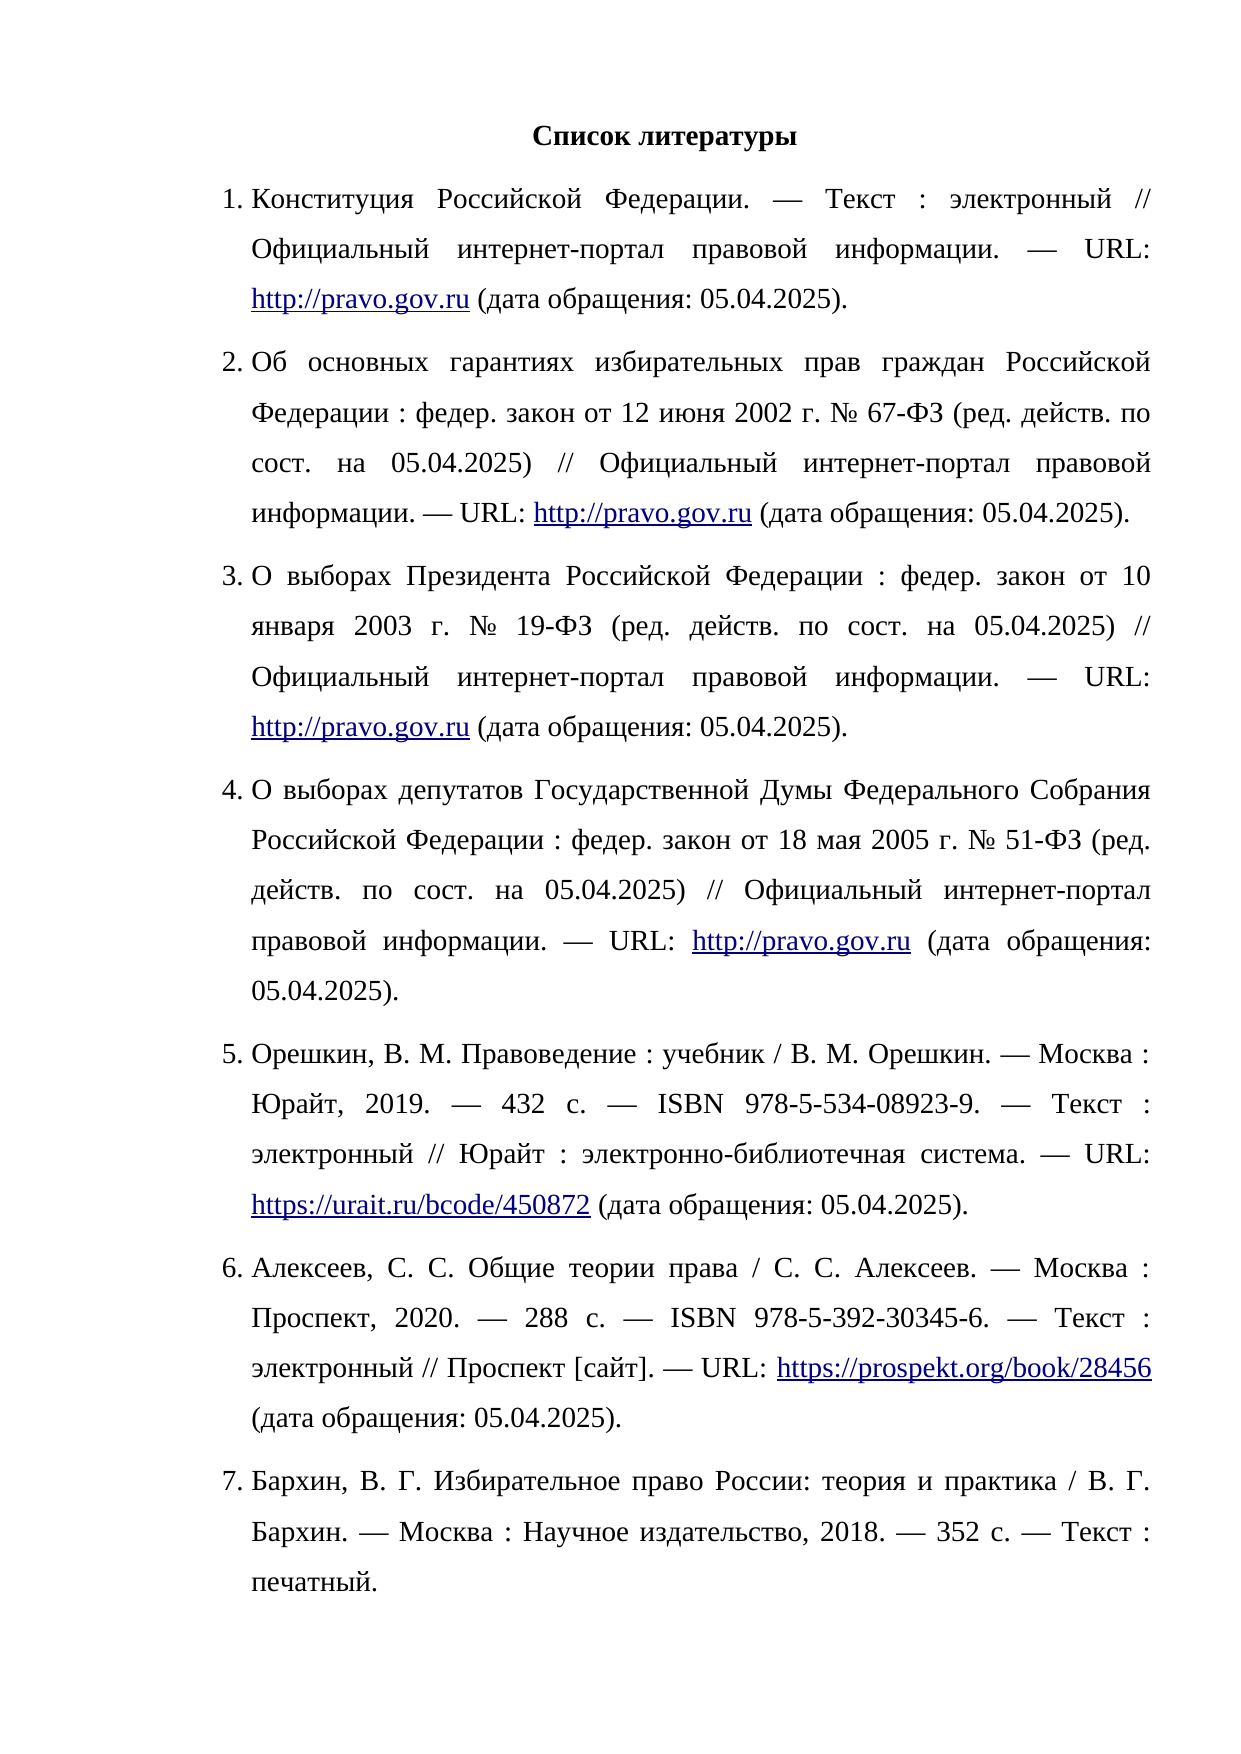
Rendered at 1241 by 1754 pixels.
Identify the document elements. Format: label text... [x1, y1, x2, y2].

list Об основных гарантиях избирательных прав граждан Российской Федерации : федер. закон от 12 июня 2002 г. № 67-ФЗ (ред. действ. по сост. на 05.04.2025) // Официальный интернет-портал правовой информации. — URL: http://pravo.gov.ru (дата обращения: 05.04.2025). [222, 344, 1152, 529]
list Бархин, В. Г. Избирательное право России: теория и практика / В. Г. Бархин. — Москва : Научное издательство, 2018. — 352 с. — Текст : печатный. [222, 1463, 1152, 1598]
list Алексеев, С. С. Общие теории права / С. С. Алексеев. — Москва : Проспект, 2020. — 288 с. — ISBN 978-5-392-30345-6. — Текст : электронный // Проспект [сайт]. — URL: https://prospekt.org/book/28456 (дата обращения: 05.04.2025). [222, 1250, 1152, 1434]
list Орешкин, В. М. Правоведение : учебник / В. М. Орешкин. — Москва : Юрайт, 2019. — 432 с. — ISBN 978-5-534-08923-9. — Текст : электронный // Юрайт : электронно-библиотечная система. — URL: https://urait.ru/bcode/450872 (дата обращения: 05.04.2025). [222, 1036, 1152, 1220]
text Список литературы [177, 118, 1152, 152]
list О выборах депутатов Государственной Думы Федерального Собрания Российской Федерации : федер. закон от 18 мая 2005 г. № 51-ФЗ (ред. действ. по сост. на 05.04.2025) // Официальный интернет-портал правовой информации. — URL: http://pravo.gov.ru (дата обращения: 05.04.2025). [222, 772, 1152, 1007]
list Конституция Российской Федерации. — Текст : электронный // Официальный интернет-портал правовой информации. — URL: http://pravo.gov.ru (дата обращения: 05.04.2025). [222, 181, 1152, 315]
list О выборах Президента Российской Федерации : федер. закон от 10 января 2003 г. № 19-ФЗ (ред. действ. по сост. на 05.04.2025) // Официальный интернет-портал правовой информации. — URL: http://pravo.gov.ru (дата обращения: 05.04.2025). [222, 558, 1152, 743]
